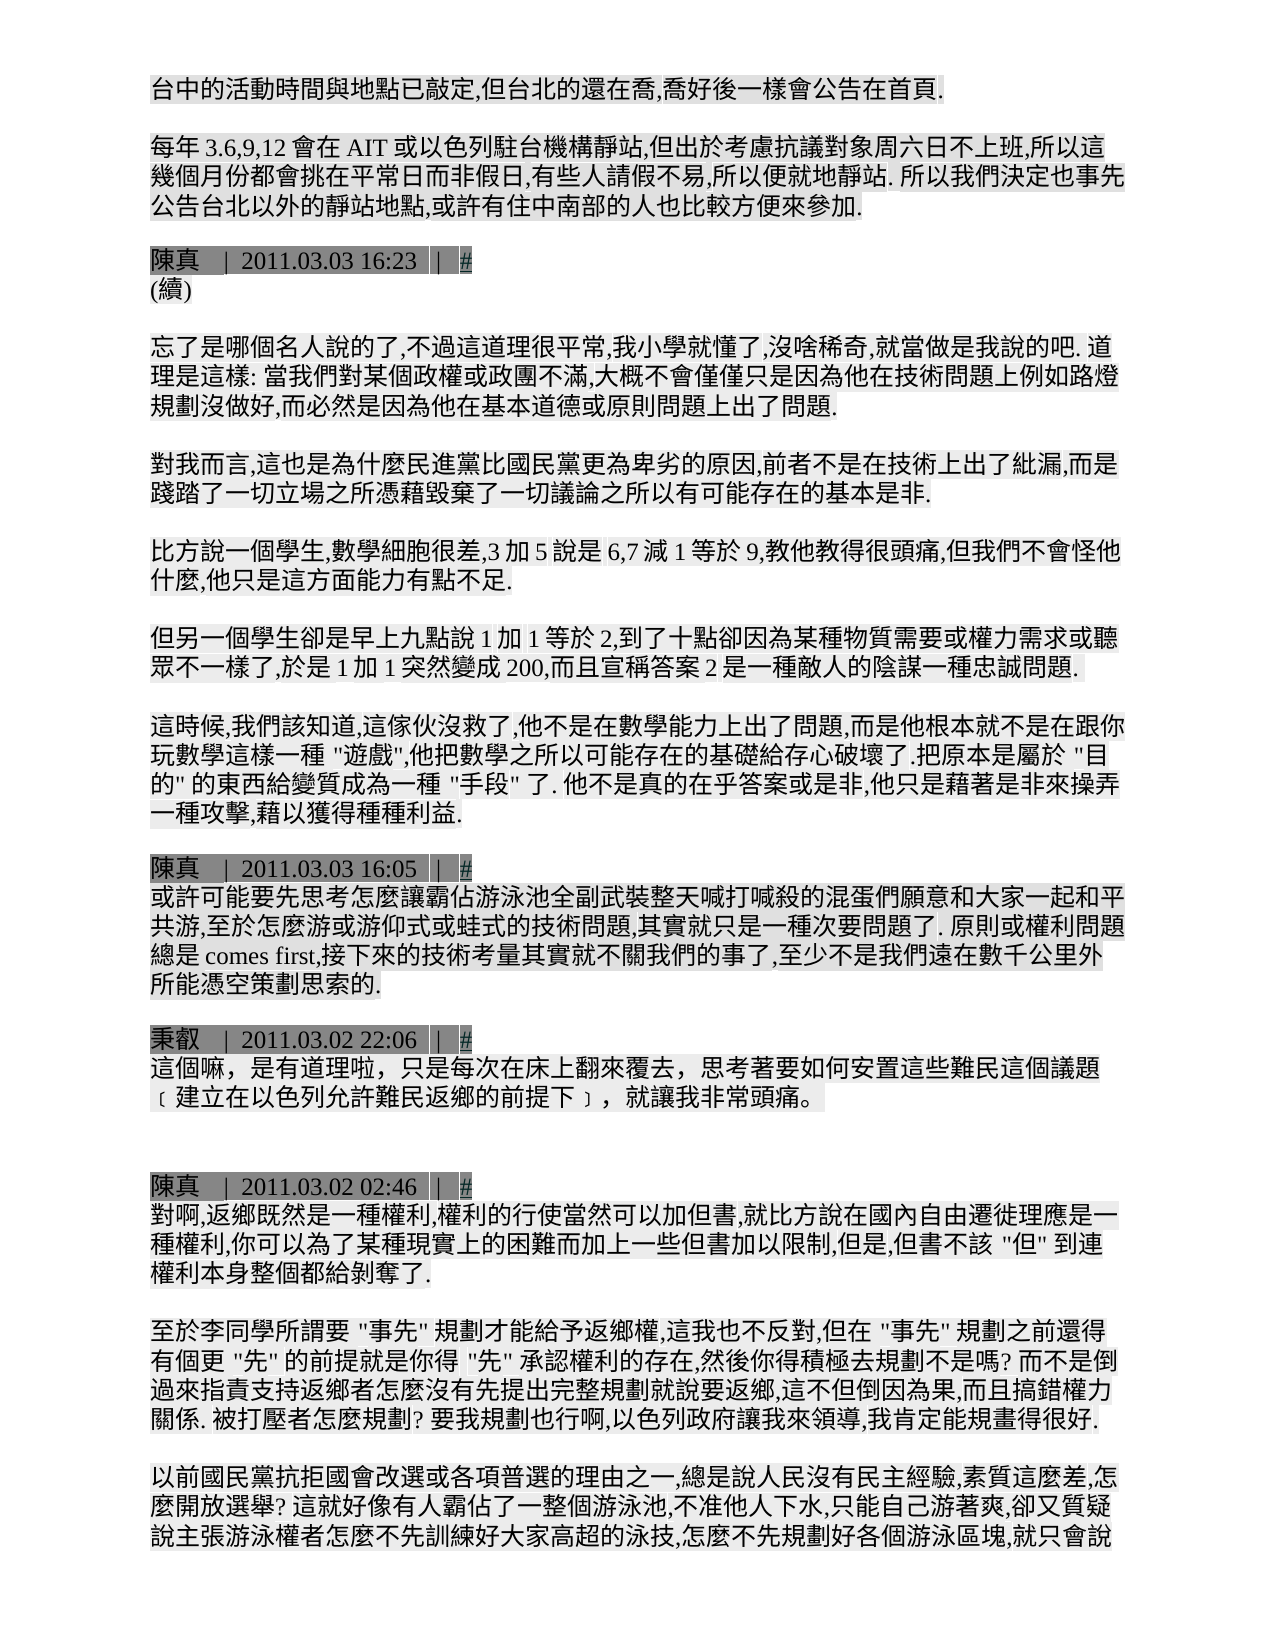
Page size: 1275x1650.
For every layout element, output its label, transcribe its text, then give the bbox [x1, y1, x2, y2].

text (續) 忘了是哪個名人說的了,不過這道理很平常,我小學就懂了,沒啥稀奇,就當做是我說的吧. 道理是這樣: 當我們對某個政權或政團不滿,大概不會僅僅只是因為他在技術問題上例如路燈規劃沒做好,而必然是因為他在基本道德或原則問題上出了問題. 對我而言,這也是為什麼民進黨比國民黨更為卑劣的原因,前者不是在技術上出了紕漏,而是踐踏了一切立場之所憑藉毀棄了一切議論之所以有可能存在的基本是非. 比方說一個學生,數學細胞很差,3加5說是6,7減1等於9,教他教得很頭痛,但我們不會怪他什麼,他只是這方面能力有點不足. 但另一個學生卻是早上九點說1加1等於2,到了十點卻因為某種物質需要或權力需求或聽眾不一樣了,於是1加1突然變成200,而且宣稱答案2是一種敵人的陰謀一種忠誠問題. 這時候,我們該知道,這傢伙沒救了,他不是在數學能力上出了問題,而是他根本就不是在跟你玩數學這樣一種 "遊戲",他把數學之所以可能存在的基礎給存心破壞了.把原本是屬於 "目的" 的東西給變質成為一種 "手段" 了. 他不是真的在乎答案或是非,他只是藉著是非來操弄一種攻擊,藉以獲得種種利益. [150, 275, 1125, 829]
text 秉叡 | 2011.03.02 22:06 | # [150, 1025, 1125, 1054]
text 對啊,返鄉既然是一種權利,權利的行使當然可以加但書,就比方說在國內自由遷徙理應是一種權利,你可以為了某種現實上的困難而加上一些但書加以限制,但是,但書不該 "但" 到連權利本身整個都給剝奪了. 至於李同學所謂要 "事先" 規劃才能給予返鄉權,這我也不反對,但在 "事先" 規劃之前還得有個更 "先" 的前提就是你得 "先" 承認權利的存在,然後你得積極去規劃不是嗎? 而不是倒過來指責支持返鄉者怎麼沒有先提出完整規劃就說要返鄉,這不但倒因為果,而且搞錯權力關係. 被打壓者怎麼規劃? 要我規劃也行啊,以色列政府讓我來領導,我肯定能規畫得很好. 以前國民黨抗拒國會改選或各項普選的理由之一,總是說人民沒有民主經驗,素質這麼差,怎麼開放選舉? 這就好像有人霸佔了一整個游泳池,不准他人下水,只能自己游著爽,卻又質疑說主張游泳權者怎麼不先訓練好大家高超的泳技,怎麼不先規劃好各個游泳區塊,就只會說 [150, 1201, 1125, 1551]
text 陳真 | 2011.03.03 16:05 | # [150, 854, 1125, 883]
text 過去站樁活動全都在台北，成員卻來自全台各處，因路途遙遠且請假不易，住中部的成員有時便就地起義；台中靜站活動雖非常設，但往後仍會在此公告周知，或許有住部中南部的人，若剛好時間許可，也歡迎參與。活動內容、方式與標語細節等，與北部同。見首頁. 台中的活動時間與地點已敲定,但台北的還在喬,喬好後一樣會公告在首頁. 每年3.6,9,12會在AIT或以色列駐台機構靜站,但出於考慮抗議對象周六日不上班,所以這幾個月份都會挑在平常日而非假日,有些人請假不易,所以便就地靜站. 所以我們決定也事先公告台北以外的靜站地點,或許有住中南部的人也比較方便來參加. [150, 75, 1125, 221]
text 這個嘛，是有道理啦，只是每次在床上翻來覆去，思考著要如何安置這些難民這個議題﹝建立在以色列允許難民返鄉的前提下﹞，就讓我非常頭痛。 [150, 1054, 1125, 1112]
text 或許可能要先思考怎麼讓霸佔游泳池全副武裝整天喊打喊殺的混蛋們願意和大家一起和平共游,至於怎麼游或游仰式或蛙式的技術問題,其實就只是一種次要問題了. 原則或權利問題總是comes first,接下來的技術考量其實就不關我們的事了,至少不是我們遠在數千公里外所能憑空策劃思索的. [150, 883, 1125, 1000]
text 陳真 | 2011.03.03 16:23 | # [150, 246, 1125, 275]
text 陳真 | 2011.03.02 02:46 | # [150, 1172, 1125, 1201]
